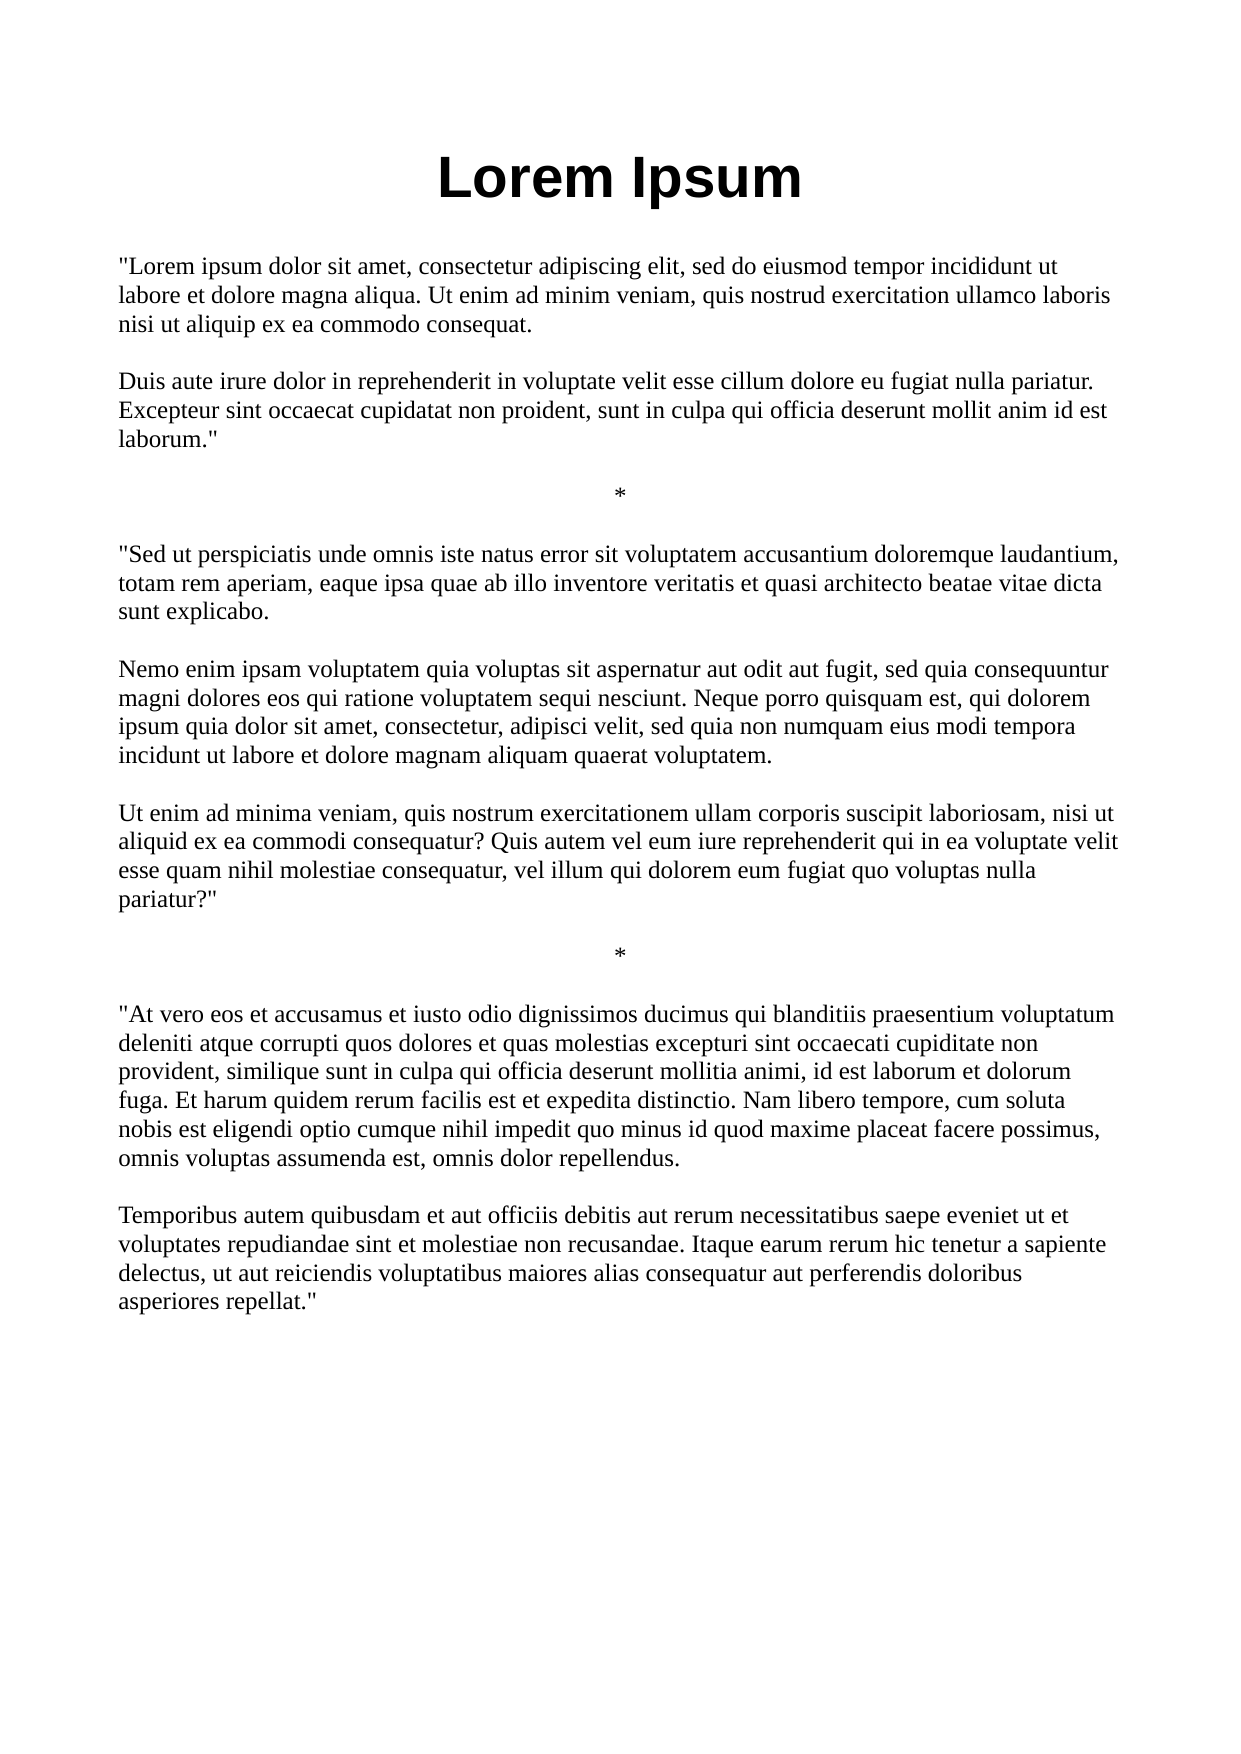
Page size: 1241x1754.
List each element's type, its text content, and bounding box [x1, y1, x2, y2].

text "Sed ut perspiciatis unde omnis iste natus error sit voluptatem accusantium doloremque laudantium, totam rem aperiam, eaque ipsa quae ab illo inventore veritatis et quasi architecto beatae vitae dicta sunt explicabo. [118, 539, 1122, 625]
title Lorem Ipsum [118, 143, 1122, 210]
text Ut enim ad minima veniam, quis nostrum exercitationem ullam corporis suscipit laboriosam, nisi ut aliquid ex ea commodi consequatur? Quis autem vel eum iure reprehenderit qui in ea voluptate velit esse quam nihil molestiae consequatur, vel illum qui dolorem eum fugiat quo voluptas nulla pariatur?" [118, 798, 1122, 913]
text "At vero eos et accusamus et iusto odio dignissimos ducimus qui blanditiis praesentium voluptatum deleniti atque corrupti quos dolores et quas molestias excepturi sint occaecati cupiditate non provident, similique sunt in culpa qui officia deserunt mollitia animi, id est laborum et dolorum fuga. Et harum quidem rerum facilis est et expedita distinctio. Nam libero tempore, cum soluta nobis est eligendi optio cumque nihil impedit quo minus id quod maxime placeat facere possimus, omnis voluptas assumenda est, omnis dolor repellendus. [118, 999, 1122, 1171]
text * [118, 941, 1122, 970]
text Duis aute irure dolor in reprehenderit in voluptate velit esse cillum dolore eu fugiat nulla pariatur. Excepteur sint occaecat cupidatat non proident, sunt in culpa qui officia deserunt mollit anim id est laborum." [118, 366, 1122, 453]
text Temporibus autem quibusdam et aut officiis debitis aut rerum necessitatibus saepe eveniet ut et voluptates repudiandae sint et molestiae non recusandae. Itaque earum rerum hic tenetur a sapiente delectus, ut aut reiciendis voluptatibus maiores alias consequatur aut perferendis doloribus asperiores repellat." [118, 1200, 1122, 1315]
text * [118, 481, 1122, 510]
text "Lorem ipsum dolor sit amet, consectetur adipiscing elit, sed do eiusmod tempor incididunt ut labore et dolore magna aliqua. Ut enim ad minim veniam, quis nostrud exercitation ullamco laboris nisi ut aliquip ex ea commodo consequat. [118, 251, 1122, 338]
text Nemo enim ipsam voluptatem quia voluptas sit aspernatur aut odit aut fugit, sed quia consequuntur magni dolores eos qui ratione voluptatem sequi nesciunt. Neque porro quisquam est, qui dolorem ipsum quia dolor sit amet, consectetur, adipisci velit, sed quia non numquam eius modi tempora incidunt ut labore et dolore magnam aliquam quaerat voluptatem. [118, 654, 1122, 769]
